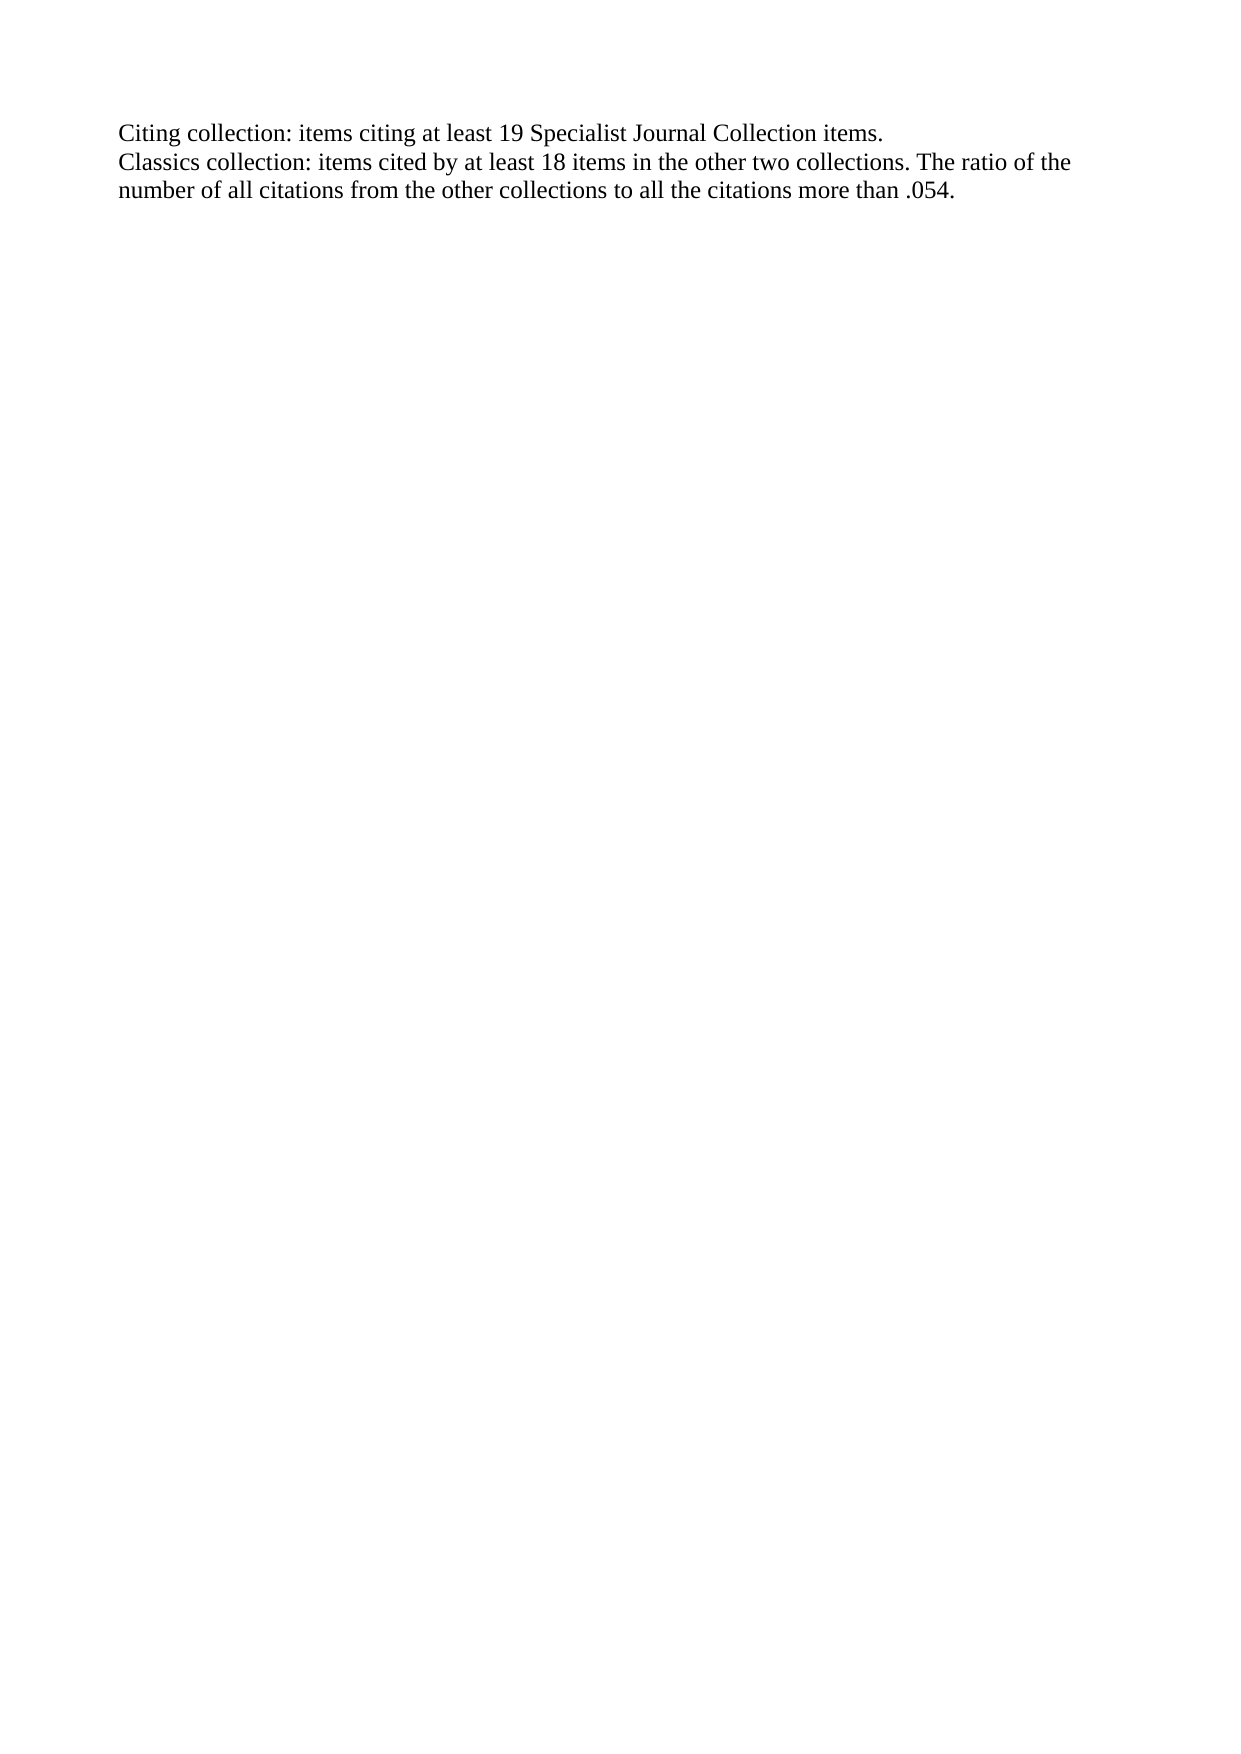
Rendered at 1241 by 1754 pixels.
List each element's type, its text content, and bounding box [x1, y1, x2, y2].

text Classics collection: items cited by at least 18 items in the other two collections. The ratio of the number of all citations from the other collections to all the citations more than .054. [118, 147, 1122, 204]
text Citing collection: items citing at least 19 Specialist Journal Collection items. [118, 118, 1122, 147]
